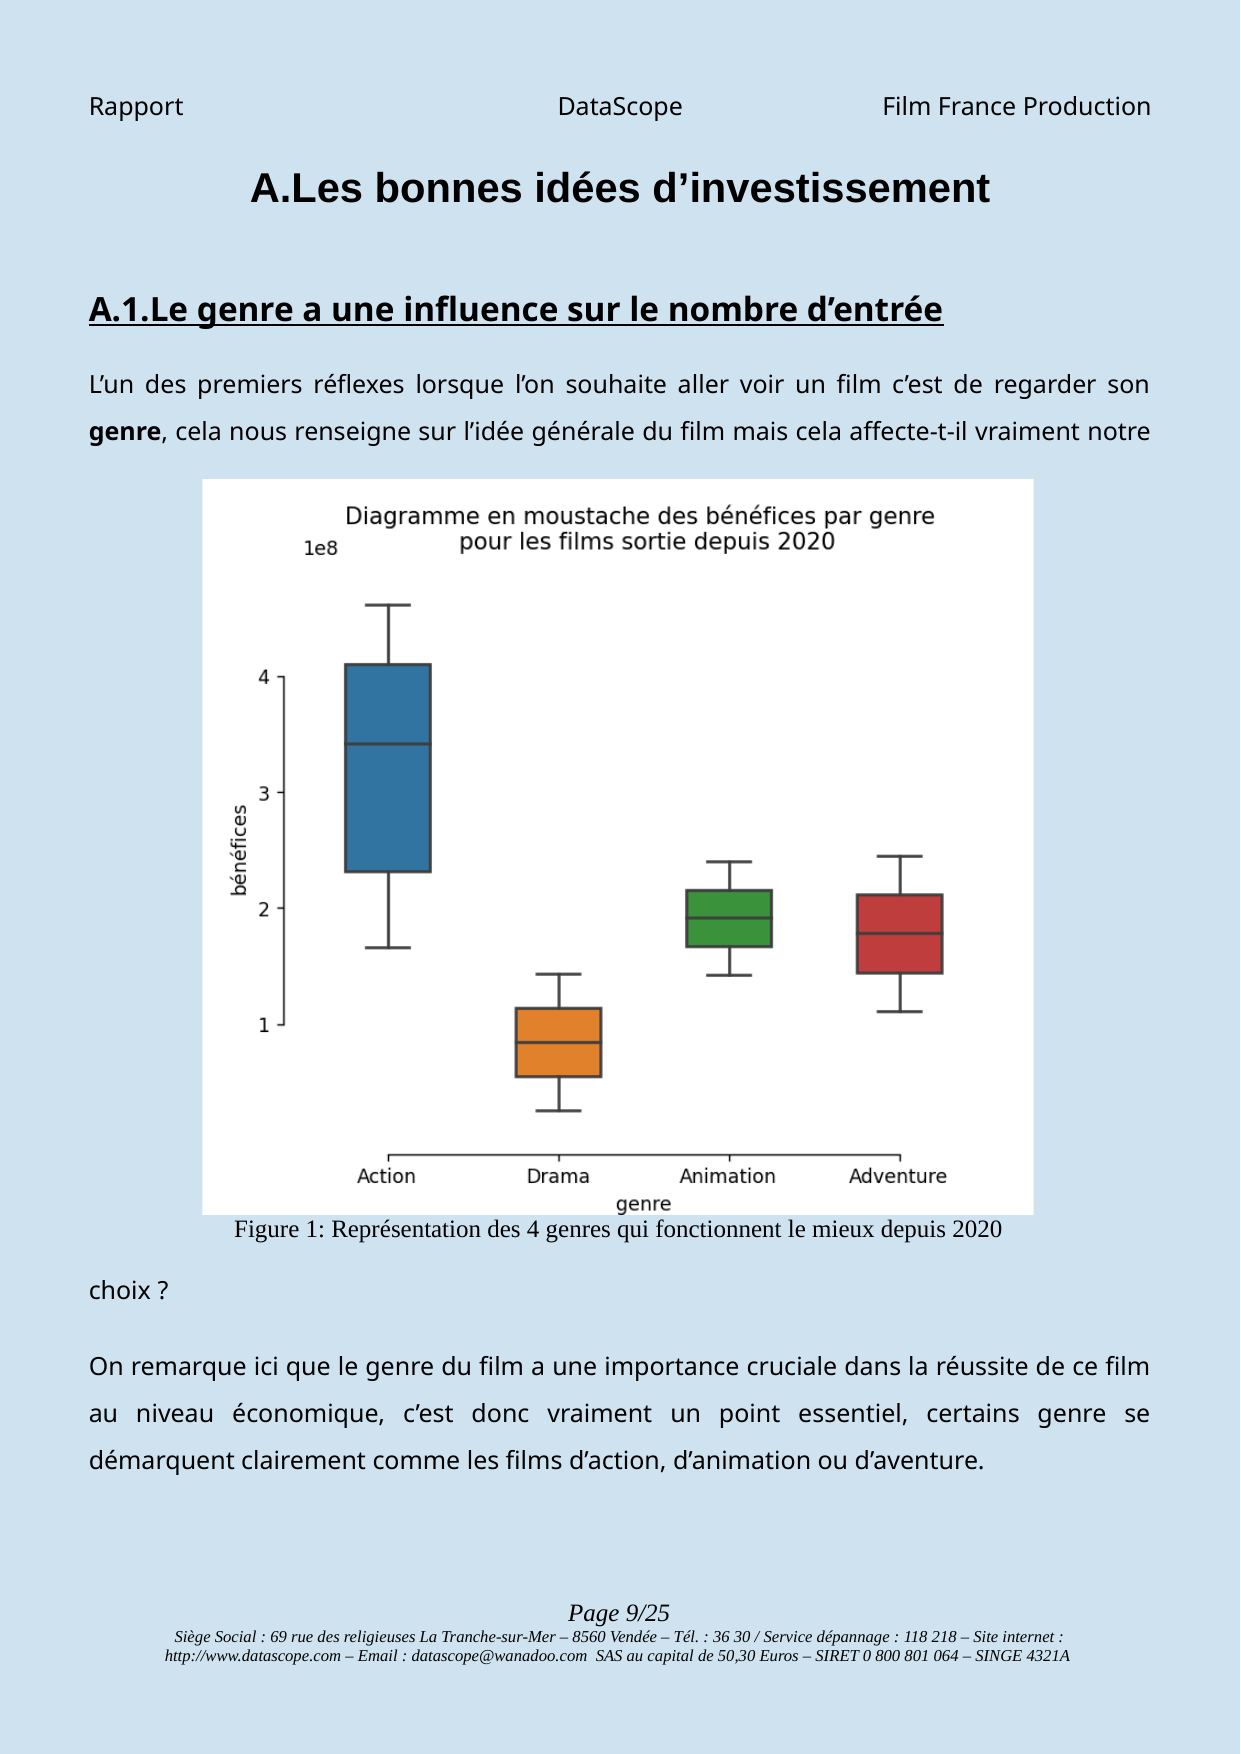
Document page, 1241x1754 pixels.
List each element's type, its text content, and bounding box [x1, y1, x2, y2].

text Figure 1: Représentation des 4 genres qui fonctionnent le mieux depuis 2020 [91, 479, 1145, 1243]
text On remarque ici que le genre du film a une importance cruciale dans la réussite de ce film au niveau économique, c’est donc vraiment un point essentiel, certains genre se démarquent clairement comme les films d’action, d’animation ou d’aventure. [88, 1349, 1152, 1477]
picture [202, 479, 1034, 1215]
text L’un des premiers réflexes lorsque l’on souhaite aller voir un film c’est de regarder son genre, cela nous renseigne sur l’idée générale du film mais cela affecte-t-il vraiment notre choix ? [88, 366, 1152, 1306]
subtitle A.1.Le genre a une influence sur le nombre d’entrée [88, 286, 1152, 331]
subtitle A.Les bonnes idées d’investissement [88, 164, 1152, 212]
